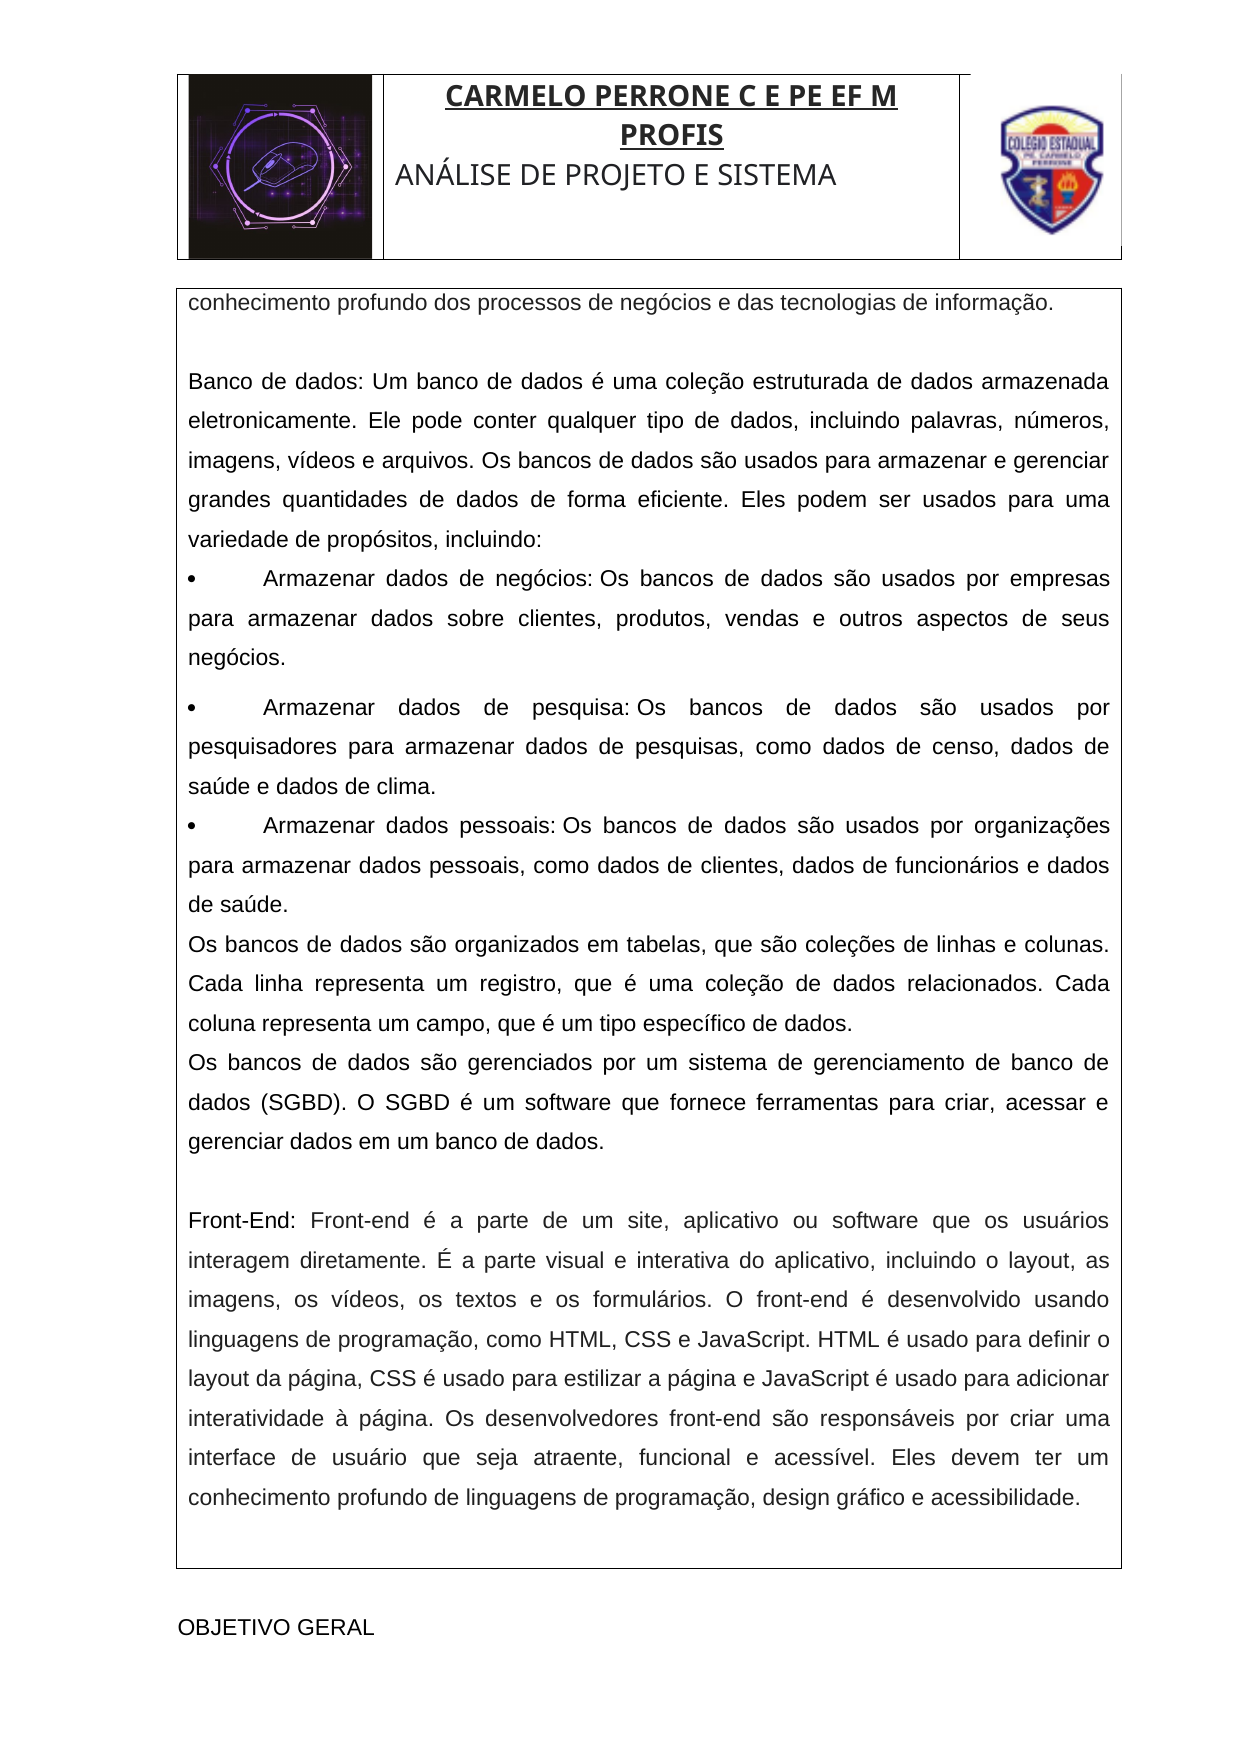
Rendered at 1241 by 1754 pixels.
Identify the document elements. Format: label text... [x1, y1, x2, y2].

text OBJETIVO GERAL [177, 1613, 1122, 1640]
table_header Análise de projetos e sistemas: Análise de projetos e sistemas é o processo de identificação, compreensão e documentação dos requisitos de um sistema. É uma etapa essencial no desenvolvimento de sistemas de informação, pois fornece a base para o projeto e implementação do sistema. A análise de projetos e sistemas pode ser dividida em duas fases principais: Análise de requisitos: Nesta fase, os analistas de sistemas trabalham com os usuários do sistema para identificar e documentar seus requisitos. Os requisitos podem ser funcionais, não funcionais ou de desempenho. Os requisitos funcionais descrevem o que o sistema deve fazer. Os requisitos não funcionais descrevem como o sistema deve funcionar. Os requisitos de desempenho descrevem o desempenho esperado do sistema. Análise de arquitetura: Nesta fase, os analistas de sistemas trabalham para desenvolver uma arquitetura para o sistema. A arquitetura descreve a estrutura do sistema, incluindo seus componentes, interfaces e relacionamentos. O processo de análise de projetos e sistemas é iterativo, o que significa que é realizado em ciclos repetidos. Em cada ciclo, os analistas de sistemas coletam mais informações, refinam seus entendimentos dos requisitos e atualizam a documentação. A análise de projetos e sistemas é uma atividade complexa que requer uma variedade de habilidades e conhecimentos. Os analistas de sistemas devem ter fortes habilidades de comunicação, análise e resolução de problemas. Eles também devem ter um conhecimento profundo dos processos de negócios e das tecnologias de informação. Banco de dados: Um banco de dados é uma coleção estruturada de dados armazenada eletronicamente. Ele pode conter qualquer tipo de dados, incluindo palavras, números, imagens, vídeos e arquivos. Os bancos de dados são usados para armazenar e gerenciar grandes quantidades de dados de forma eficiente. Eles podem ser usados para uma variedade de propósitos, incluindo: Armazenar dados de negócios: Os bancos de dados são usados por empresas para armazenar dados sobre clientes, produtos, vendas e outros aspectos de seus negócios. Armazenar dados de pesquisa: Os bancos de dados são usados por pesquisadores para armazenar dados de pesquisas, como dados de censo, dados de saúde e dados de clima. Armazenar dados pessoais: Os bancos de dados são usados por organizações para armazenar dados pessoais, como dados de clientes, dados de funcionários e dados de saúde. Os bancos de dados são organizados em tabelas, que são coleções de linhas e colunas. Cada linha representa um registro, que é uma coleção de dados relacionados. Cada coluna representa um campo, que é um tipo específico de dados. Os bancos de dados são gerenciados por um sistema de gerenciamento de banco de dados (SGBD). O SGBD é um software que fornece ferramentas para criar, acessar e gerenciar dados em um banco de dados. Front-End: Front-end é a parte de um site, aplicativo ou software que os usuários interagem diretamente. É a parte visual e interativa do aplicativo, incluindo o layout, as imagens, os vídeos, os textos e os formulários. O front-end é desenvolvido usando linguagens de programação, como HTML, CSS e JavaScript. HTML é usado para definir o layout da página, CSS é usado para estilizar a página e JavaScript é usado para adicionar interatividade à página. Os desenvolvedores front-end são responsáveis por criar uma interface de usuário que seja atraente, funcional e acessível. Eles devem ter um conhecimento profundo de linguagens de programação, design gráfico e acessibilidade. [177, 289, 1121, 1568]
